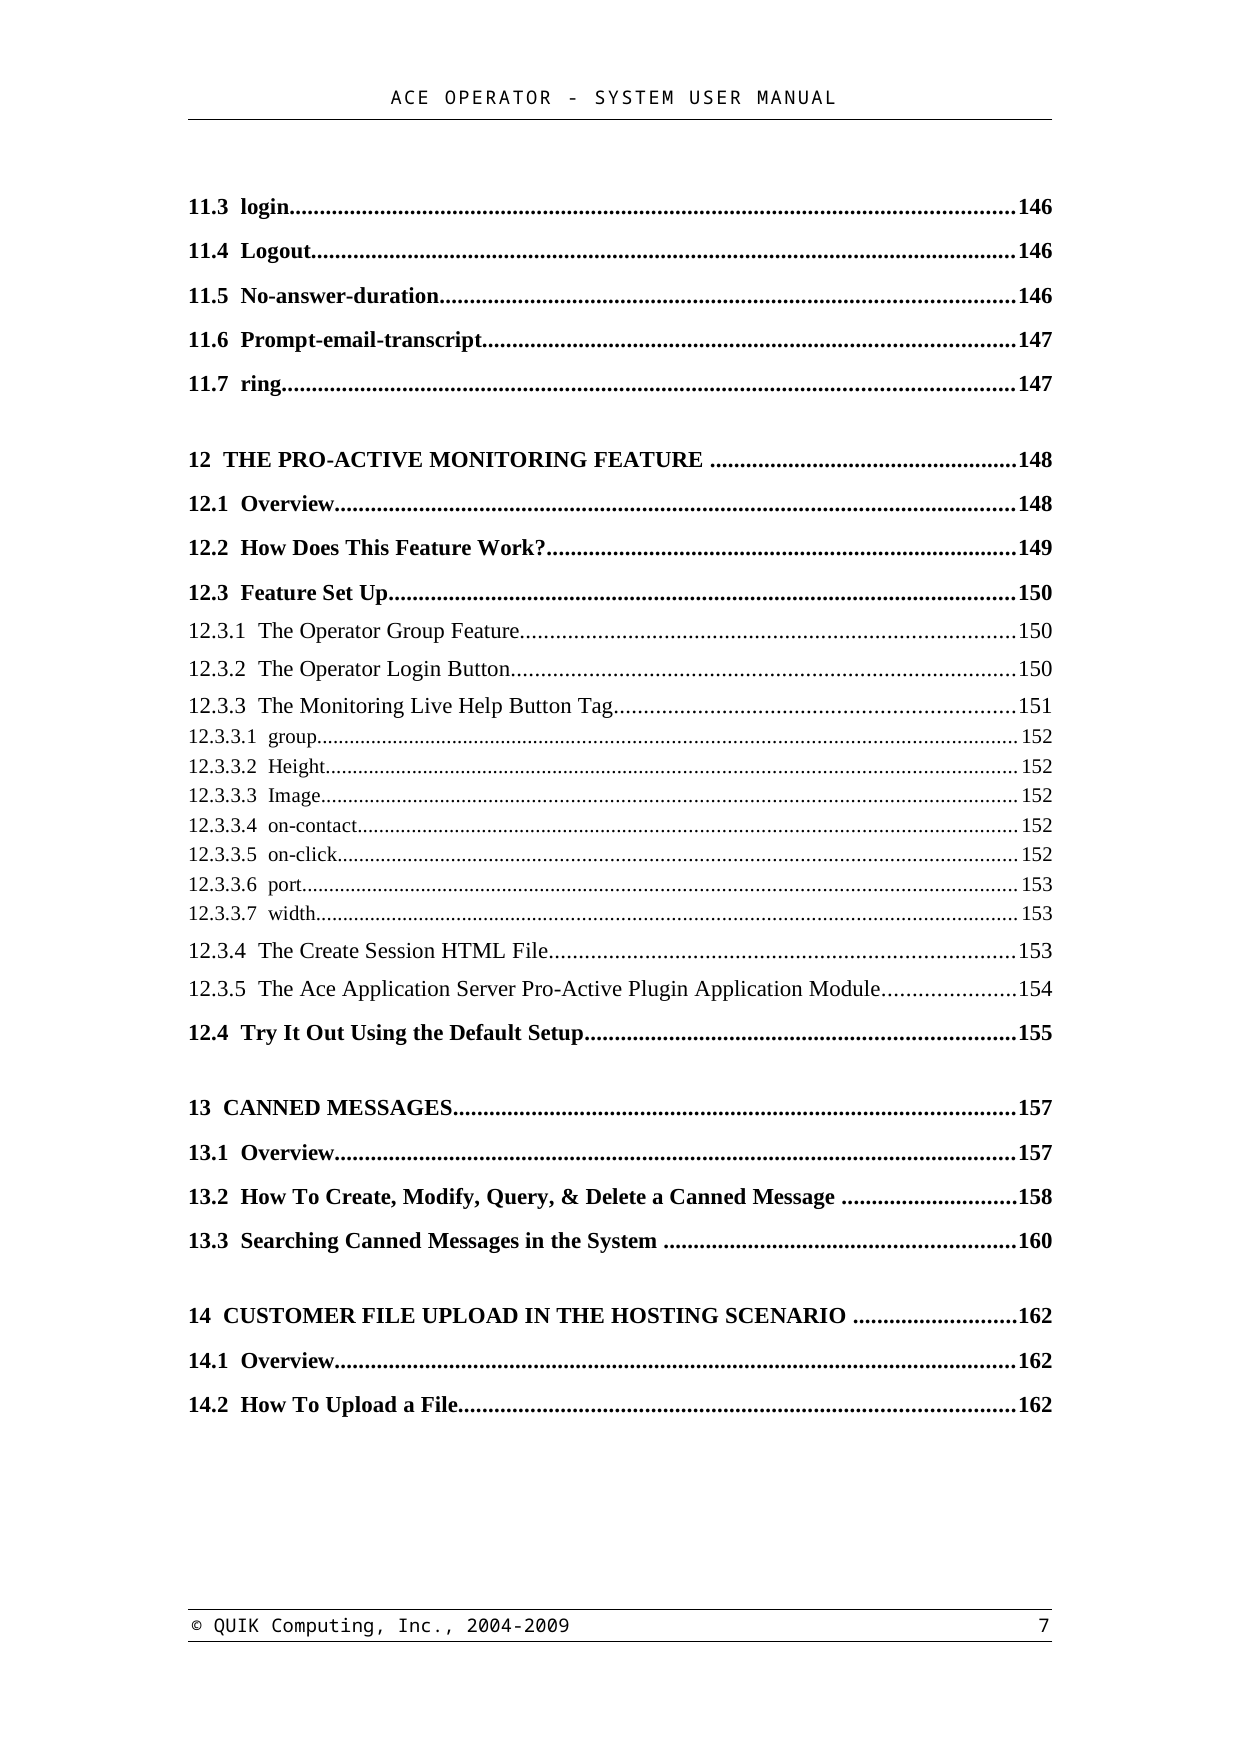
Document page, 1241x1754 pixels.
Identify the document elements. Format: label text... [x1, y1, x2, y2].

text 12.2 How Does This Feature Work? 149 [188, 535, 1052, 561]
text 11.7 ring 147 [188, 371, 1052, 397]
text 11.6 Prompt-email-transcript 147 [188, 327, 1052, 352]
text 12.3.3 The Monitoring Live Help Button Tag 151 [188, 693, 1052, 719]
text 14.2 How To Upload a File 162 [188, 1392, 1052, 1417]
text 12.3.3.1 group 152 [188, 725, 1052, 748]
text 12.3.3.2 Height 152 [188, 755, 1052, 778]
text 12.3.3.7 width 153 [188, 902, 1052, 925]
text 13.1 Overview 157 [188, 1139, 1052, 1165]
text 11.3 login 146 [188, 194, 1052, 219]
text 12.3.3.3 Image 152 [188, 784, 1052, 807]
text 14 Customer File Upload in the Hosting Scenario 162 [188, 1303, 1052, 1329]
text 12.3.3.6 port 153 [188, 873, 1052, 896]
text 12.3.3.5 on-click 152 [188, 843, 1052, 866]
text 14.1 Overview 162 [188, 1348, 1052, 1373]
text 12.4 Try It Out Using the Default Setup 155 [188, 1020, 1052, 1045]
text 12.3.1 The Operator Group Feature 150 [188, 617, 1052, 643]
text 12.3.3.4 on-contact 152 [188, 814, 1052, 837]
text 12 The Pro-Active Monitoring Feature 148 [188, 446, 1052, 472]
text 12.3.4 The Create Session HTML File 153 [188, 938, 1052, 963]
text 11.5 No-answer-duration 146 [188, 283, 1052, 308]
text 13.2 How To Create, Modify, Query, & Delete a Canned Message 158 [188, 1184, 1052, 1209]
text 11.4 Logout 146 [188, 238, 1052, 264]
text 12.1 Overview 148 [188, 491, 1052, 516]
text 12.3.5 The Ace Application Server Pro-Active Plugin Application Module 154 [188, 976, 1052, 1001]
text 13.3 Searching Canned Messages in the System 160 [188, 1228, 1052, 1254]
text 12.3.2 The Operator Login Button 150 [188, 655, 1052, 681]
text 12.3 Feature Set Up 150 [188, 579, 1052, 605]
text 13 Canned Messages 157 [188, 1095, 1052, 1121]
